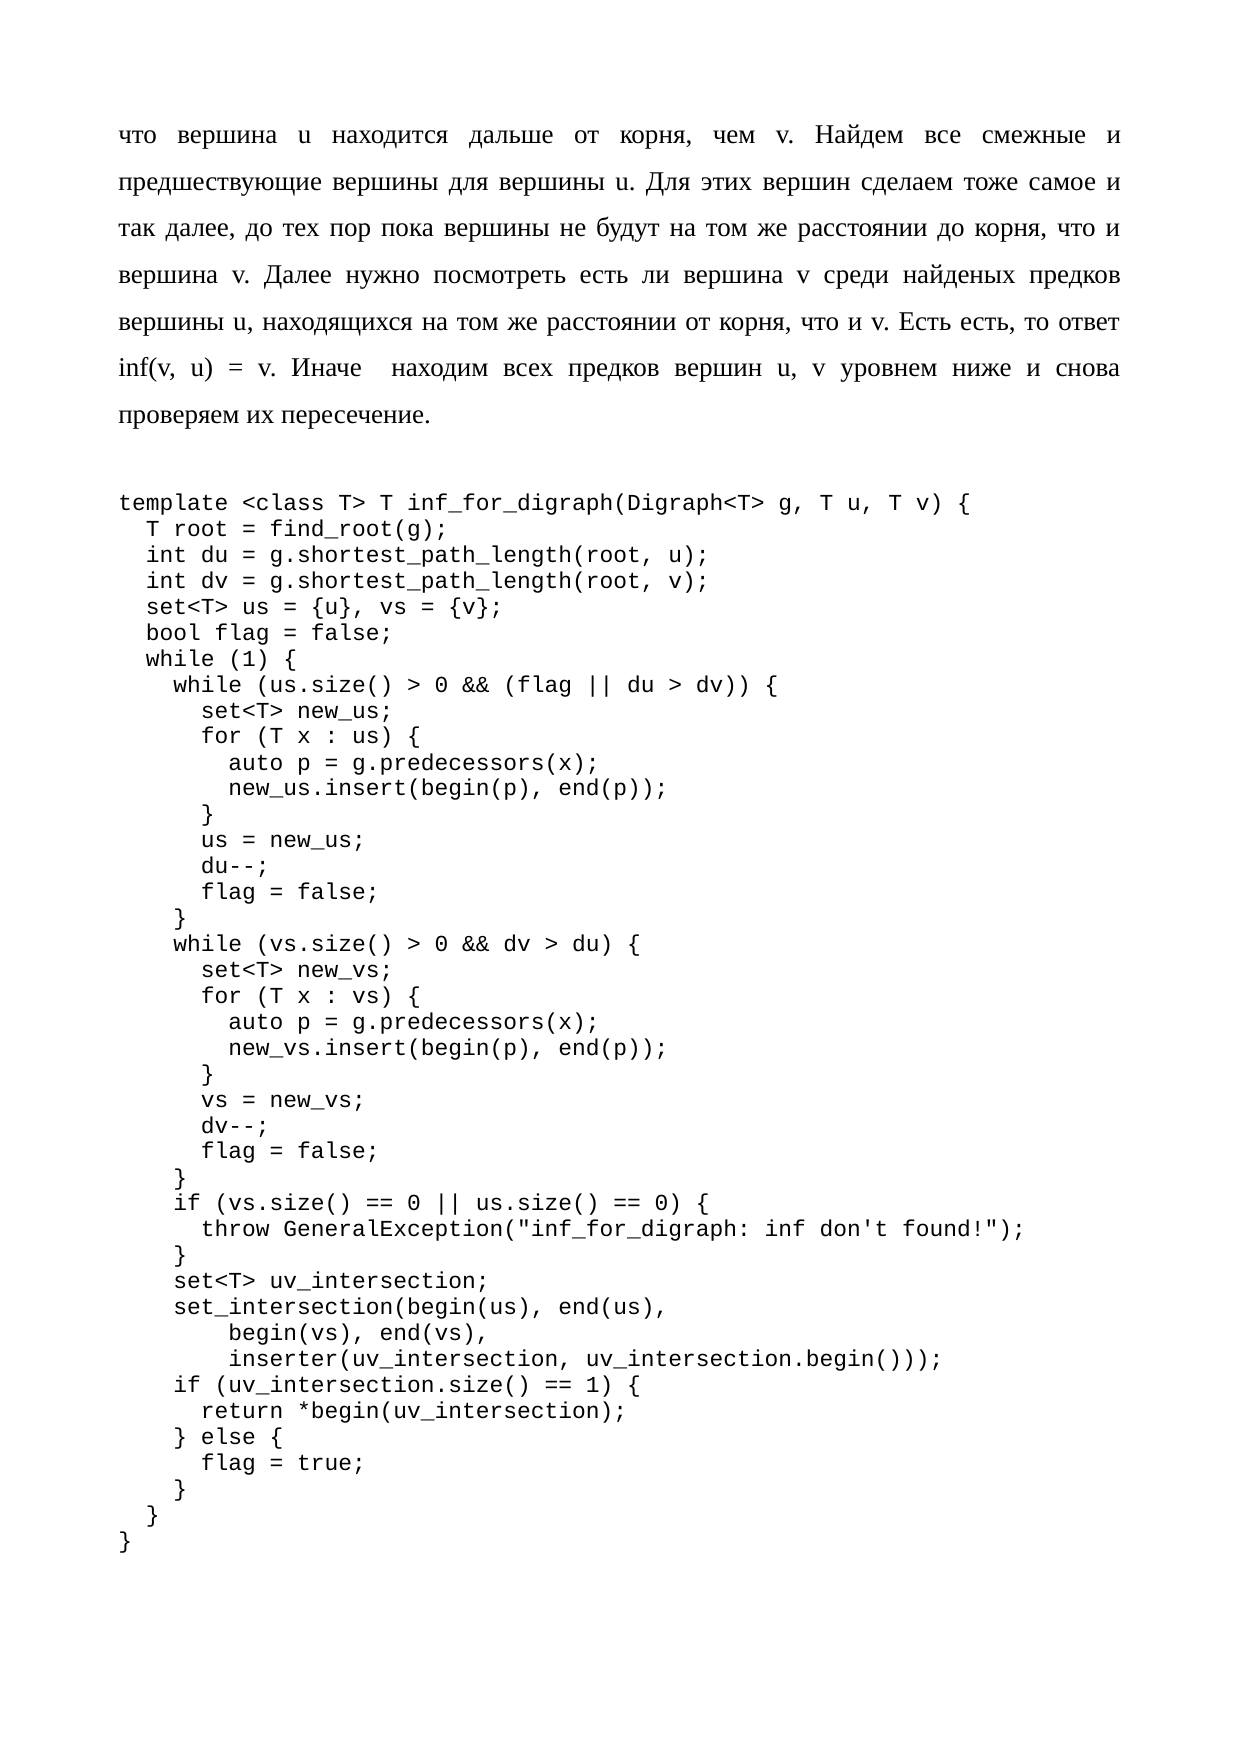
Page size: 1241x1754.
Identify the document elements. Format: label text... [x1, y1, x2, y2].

text new_vs.insert(begin(p), end(p)); [118, 1036, 1122, 1062]
text } [118, 1062, 1122, 1088]
text set<T> uv_intersection; [118, 1269, 1122, 1296]
text } [118, 1166, 1122, 1192]
text } [118, 1244, 1122, 1269]
text return *begin(uv_intersection); [118, 1399, 1122, 1425]
text vs = new_vs; [118, 1088, 1122, 1114]
text } else { [118, 1425, 1122, 1451]
text bool flag = false; [118, 621, 1122, 647]
text begin(vs), end(vs), [118, 1321, 1122, 1347]
text dv--; [118, 1114, 1122, 1140]
text inserter(uv_intersection, uv_intersection.begin())); [118, 1347, 1122, 1373]
text flag = true; [118, 1451, 1122, 1477]
text set<T> new_vs; [118, 958, 1122, 984]
text flag = false; [118, 1140, 1122, 1166]
text int du = g.shortest_path_length(root, u); [118, 543, 1122, 569]
text us = new_us; [118, 829, 1122, 854]
text что вершина u находится дальше от корня, чем v. Найдем все смежные и предшествующие вершины для вершины u. Для этих вершин сделаем тоже самое и так далее, до тех пор пока вершины не будут на том же расстоянии до корня, что и вершина v. Далее нужно посмотреть есть ли вершина v среди найденых предков вершины u, находящихся на том же расстоянии от корня, что и v. Есть есть, то ответ inf(v, u) = v. Иначе находим всех предков вершин u, v уровнем ниже и снова проверяем их пересечение. [118, 118, 1122, 429]
text } [118, 1503, 1122, 1529]
text du--; [118, 854, 1122, 881]
text set_intersection(begin(us), end(us), [118, 1296, 1122, 1321]
text if (uv_intersection.size() == 1) { [118, 1373, 1122, 1399]
text int dv = g.shortest_path_length(root, v); [118, 569, 1122, 595]
text } [118, 1477, 1122, 1503]
text throw GeneralException("inf_for_digraph: inf don't found!"); [118, 1218, 1122, 1244]
text set<T> new_us; [118, 699, 1122, 725]
text while (1) { [118, 647, 1122, 673]
text auto p = g.predecessors(x); [118, 751, 1122, 777]
text for (T x : vs) { [118, 984, 1122, 1010]
text new_us.insert(begin(p), end(p)); [118, 777, 1122, 803]
text while (vs.size() > 0 && dv > du) { [118, 932, 1122, 958]
text } [118, 803, 1122, 829]
text set<T> us = {u}, vs = {v}; [118, 595, 1122, 621]
text while (us.size() > 0 && (flag || du > dv)) { [118, 673, 1122, 699]
text if (vs.size() == 0 || us.size() == 0) { [118, 1192, 1122, 1218]
text flag = false; [118, 881, 1122, 906]
text T root = find_root(g); [118, 517, 1122, 543]
text } [118, 1529, 1122, 1555]
text for (T x : us) { [118, 725, 1122, 751]
text auto p = g.predecessors(x); [118, 1010, 1122, 1036]
text template <class T> T inf_for_digraph(Digraph<T> g, T u, T v) { [118, 491, 1122, 517]
text } [118, 906, 1122, 932]
